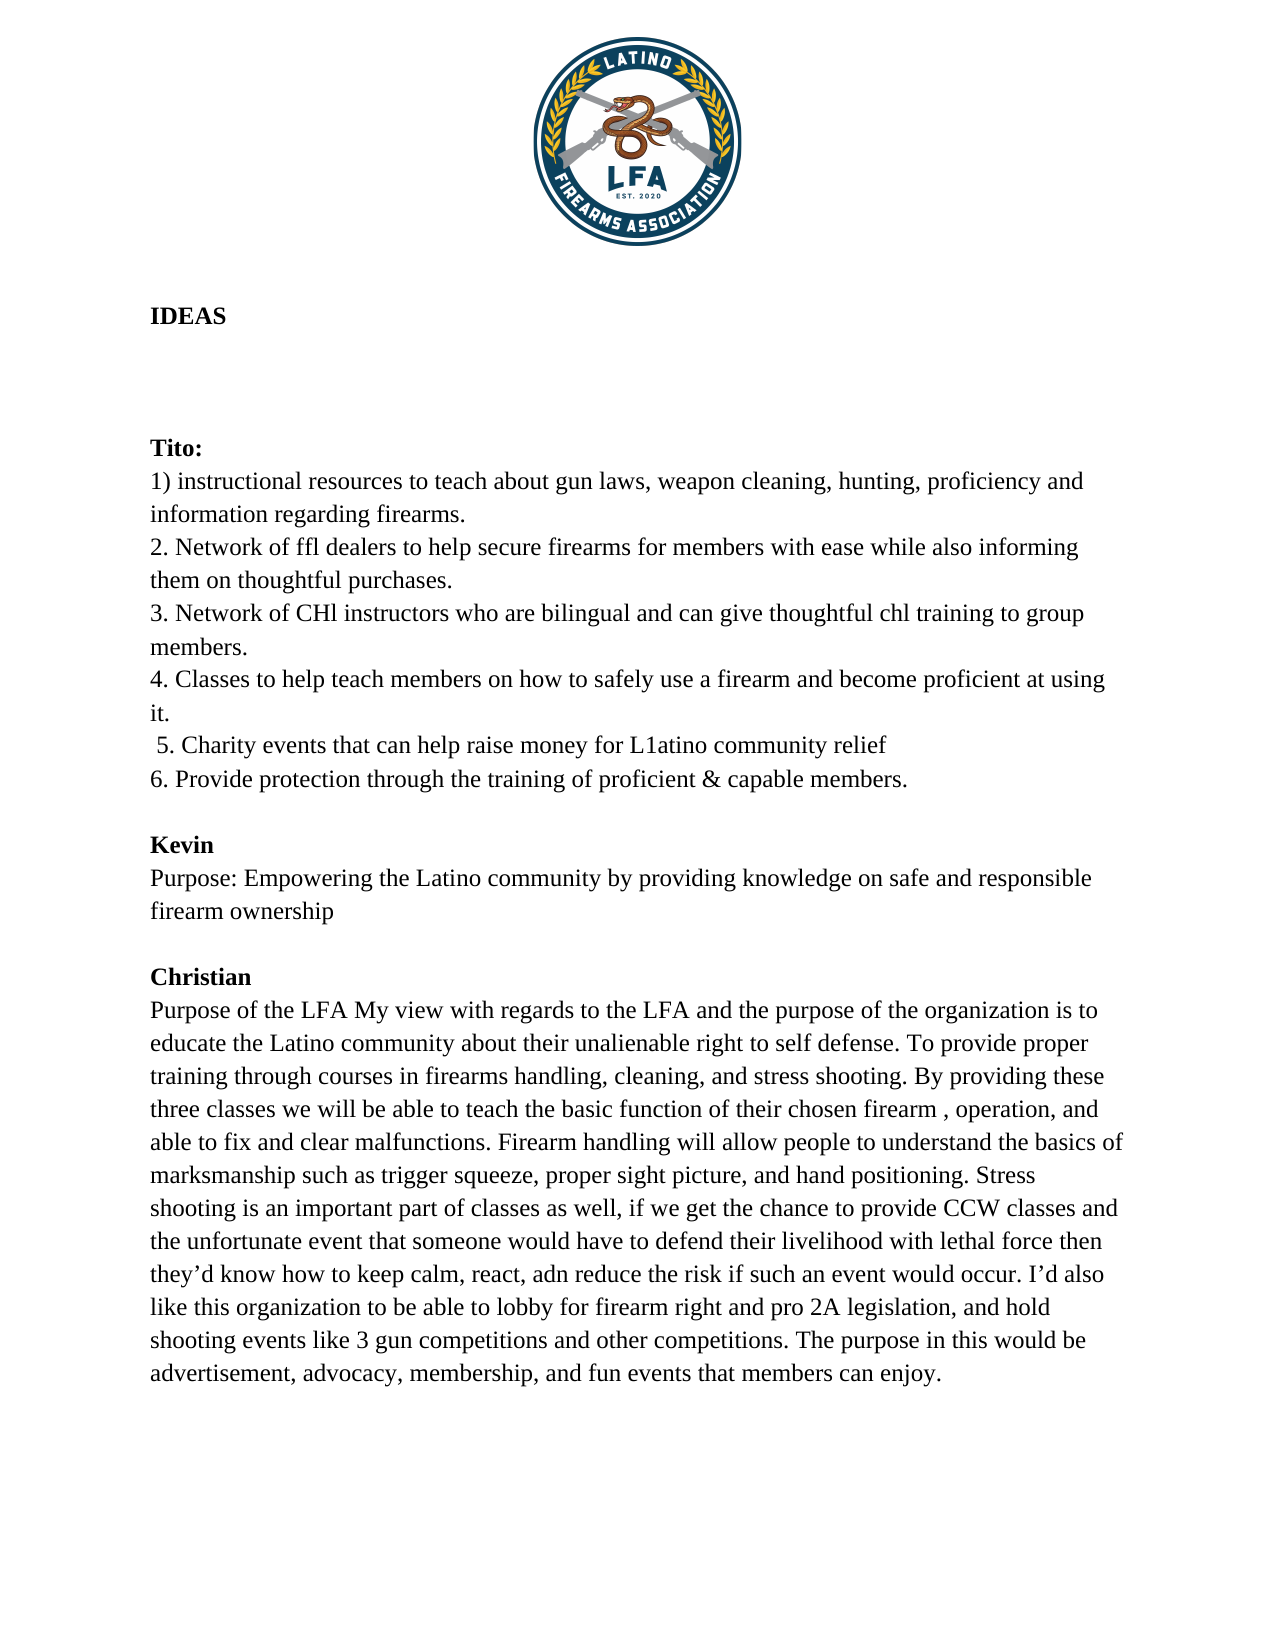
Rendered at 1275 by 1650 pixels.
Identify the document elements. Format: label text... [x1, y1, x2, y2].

text 5. Charity events that can help raise money for L1atino community relief [150, 731, 1125, 759]
text IDEAS [150, 301, 1125, 330]
text 4. Classes to help teach members on how to safely use a firearm and become proficient at using it. [150, 664, 1125, 726]
text 1) instructional resources to teach about gun laws, weapon cleaning, hunting, proficiency and information regarding firearms. [150, 466, 1125, 528]
text Purpose of the LFA My view with regards to the LFA and the purpose of the organization is to educate the Latino community about their unalienable right to self defense. To provide proper training through courses in firearms handling, cleaning, and stress shooting. By providing these three classes we will be able to teach the basic function of their chosen firearm , operation, and able to fix and clear malfunctions. Firearm handling will allow people to understand the basics of marksmanship such as trigger squeeze, proper sight picture, and hand positioning. Stress shooting is an important part of classes as well, if we get the chance to provide CCW classes and the unfortunate event that someone would have to defend their livelihood with lethal force then they’d know how to keep calm, react, adn reduce the risk if such an event would occur. I’d also like this organization to be able to lobby for firearm right and pro 2A legislation, and hold shooting events like 3 gun competitions and other competitions. The purpose in this would be advertisement, advocacy, membership, and fun events that members can enjoy. [150, 995, 1125, 1387]
text Christian [150, 962, 1125, 991]
picture [533, 37, 742, 246]
text Tito: [150, 433, 1125, 462]
text 2. Network of ffl dealers to help secure firearms for members with ease while also informing them on thoughtful purchases. [150, 532, 1125, 594]
text Kevin [150, 830, 1125, 858]
text Purpose: Empowering the Latino community by providing knowledge on safe and responsible firearm ownership [150, 863, 1125, 924]
text 3. Network of CHl instructors who are bilingual and can give thoughtful chl training to group members. [150, 598, 1125, 660]
text 6. Provide protection through the training of proficient & capable members. [150, 764, 1125, 792]
